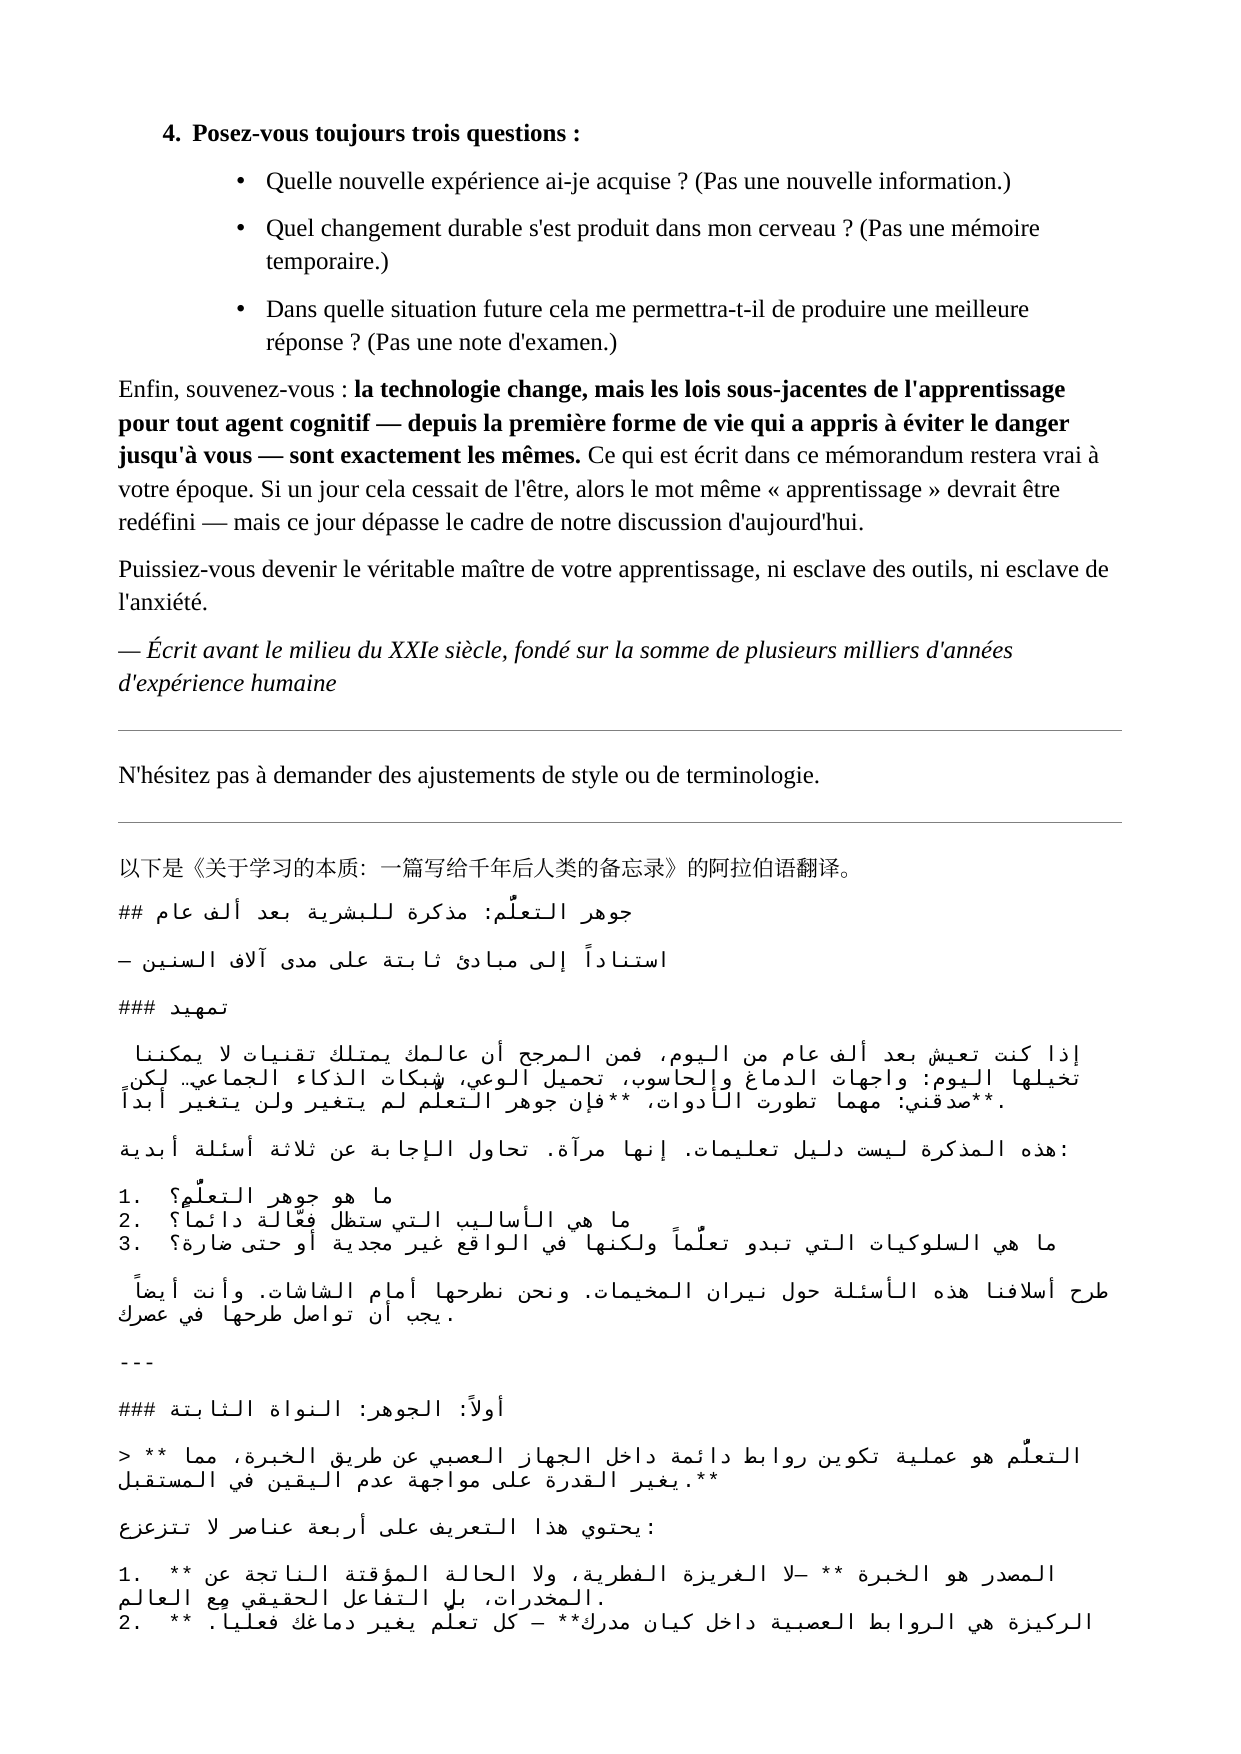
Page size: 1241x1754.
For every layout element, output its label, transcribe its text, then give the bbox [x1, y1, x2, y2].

text ## جوهر التعلُّم: مذكرة للبشرية بعد ألف عام — استناداً إلى مبادئ ثابتة على مدى آلاف السنين ### تمهيد إذا كنت تعيش بعد ألف عام من اليوم، فمن المرجح أن عالمك يمتلك تقنيات لا يمكننا تخيلها اليوم: واجهات الدماغ والحاسوب، تحميل الوعي، شبكات الذكاء الجماعي… لكن صدقني: مهما تطورت الأدوات، **فإن جوهر التعلُّم لم يتغير ولن يتغير أبداً**. هذه المذكرة ليست دليل تعليمات. إنها مرآة. تحاول الإجابة عن ثلاثة أسئلة أبدية: 1. ما هو جوهر التعلُّم؟ 2. ما هي الأساليب التي ستظل فعّالة دائماً؟ 3. ما هي السلوكيات التي تبدو تعلُّماً ولكنها في الواقع غير مجدية أو حتى ضارة؟ طرح أسلافنا هذه الأسئلة حول نيران المخيمات. ونحن نطرحها أمام الشاشات. وأنت أيضاً يجب أن تواصل طرحها في عصرك. --- ### أولاً: الجوهر: النواة الثابتة > **التعلُّم هو عملية تكوين روابط دائمة داخل الجهاز العصبي عن طريق الخبرة، مما يغير القدرة على مواجهة عدم اليقين في المستقبل.** يحتوي هذا التعريف على أربعة عناصر لا تتزعزع: 1. **المصدر هو الخبرة** — لا الغريزة الفطرية، ولا الحالة المؤقتة الناتجة عن المخدرات، بل التفاعل الحقيقي مع العالم. 2. **الركيزة هي الروابط العصبية داخل كيان مدرك** — كل تعلُّم يغير دماغك فعلياً. سواء استخدمت خلايا عصبية كربونية أو رقائق سيليكون، فالجوهر واحد. 3. **التغيير دائم** — ليس ذاكرة العمل لعدة ثوانٍ، بل أثر يمكن أن يؤثر في السلوك أو التفكير المستقبلي. 4. **الهدف هو ضغط عدم اليقين** — لكي تتمكن، عند مواجهة المجهول أو التحديات، من اتخاذ قرارات وأفعال أفضل. منذ آلاف السنين، تعلم البشر كيفية إشعال النار. منذ مئات السنين، تعلموا القراءة والكتابة. اليوم، يتعلمون التعاون مع الذكاء الاصطناعي. تتغير الأشكال بلا توقف، لكن السطور الأربعة أعلاه تبقى ثابتة. --- ### ثانياً: أساليب فعّالة دائماً (سبعة مبادئ خالدة) هذه المبادئ خالدة لأنها تؤثر مباشرة في الحلقات الثلاث لعملية التعلُّم: **توليد الخبرة → تقوية الروابط → التحقق من التغيير الدائم**. | المبدأ | الممارسة الأساسية | لماذا هو فعّال دائماً | | :--- | :--- | :--- | | **1. التوليد النشط** | بدلاً من التلقي السلبي، اشرح و لخِّص و اطرح أسئلة و علِّم الآخرين. | الاسترجاع النشط يترك آثاراً عصبية أعمق من الإدخال السلبي. | | **2. التكرار المتباعد** | راجع المحتوى بفترات متزايدة تدريجياً. | النسيان بيولوجي؛ و كل عملية استرجاع تقوي الرابطة. | | **3. الاختبار الذاتي** | اختبر نفسك كثيراً بدلاً من إعادة القراءة. | عملية الاسترجاع نفسها تقوي التغيير الدائم أكثر من التخزين. | | **4. التغذية الراجعة من الخطأ** | جرِّب → اكشف الخطأ → احصل على تصحيح واضح → جرِّب مجدداً. | تنشط الأخطاء آليات المراقبة؛ و تُعزَّز المسارات المصححة بشكل تفضيلي. | | **5. التفصيل (الاستنباط)** | اربط المعرفة الجديدة بالمعرفة الموجودة عبر روابط غنية وملموسة. | يجب أن تترسخ الروابط الجديدة في الشبكات القديمة؛ فكلما زادت نقاط التثبيت، زاد قوة الاحتفاظ. | | **6. الممارسة المتعمدة** | ركز على تحديات أعلى قليلاً من قدرتك الحالية، و أتقنها بشكل متكرر. | تُحفَّز المرونة العصبية فقط في منطقة التحدي؛ أما منطقة الراحة فلا تغيير فيها. | | **7. التعلم المتداخل** | اخلط موضوعات مختلفة أثناء الممارسة، بدلاً من التركيز على موضوع واحد لفترة طويلة. | يساعد التبديل الدماغ على التمييز والتعميم، مشكلاً معرفة مرنة قابلة للانتقال. | **المعيار الوحيد لاختبار أي أسلوب:** *«إذا تمت إزالة جميع الإشارات الخارجية، فهل يمكنني أداء المهمة الأساسية بشكل مستقل وبطلاقة؟»* إذا كان الجواب نعم — فقد حدث التغيير فيك. إذا كان الجواب لا — فقد حدث التغيير في أدواتك فقط. --- ### ثالثاً: سلوكيات التعلُّم الضارة دائماً (عشرة فخاخ يجب الانتباه إليها) ما هو أخطر من عدم معرفة الأساليب الفعالة هو الوقوع في سلوكيات **تبدو كالتعلُّم لكنها إما غير مجدية أو تضر بقدرتك على التعلُّم بشكل نشط**. القائمة التالية تم التحقق من صحتها عبر آلاف السنين. احفرها في ذهنك. #### (أ) غير مجدية تماماً (مضيعة للوقت) 1. **إعادة القراءة السلبية** — مجرد القراءة أو التظليل أو الاستماع بدون استرجاع نشط أو ترديد. → *«قرأتها عشر مرات، أغلقت الكتاب، وكان ذهني فارغاً.»* 2. **الحشر (الاستذكار المكثف قبل الامتحان)** — إدخال مكثف خلال ليلة واحدة أو بضعة أيام. → *الروابط المتكونة قصيرة الأجل وتختفي خلال أيام.* 3. **التكرار البسيط لكلمات الآخرين** — التكرار الحرفي دون إعادة صياغة بكلماتك الخاصة. → *لا تتشكل روابط عميقة؛ و لا يمكنك نقل المعرفة إلى مشكلات جديدة.* #### (ب) ضار بشكل كبير (يدمر القدرة طويلة الأمد) 4. **تعدد المهام أثناء التعلُّم** — الدراسة مع تصفح محتوى غير ذي صلة، التبديل المتكرر بين المهام. → *يدرب عادات المعالجة السطحية و يدمر قدرة المعالجة العميقة.* 5. **تحجر المعلومات الخاطئة** — اكتساب مفاهيم خاطئة من مصادر غير موثوقة واستخدامها بشكل متكرر. → *تصحيح الخطأ أصعب عدة مرات من التعلُّم من الصفر، لأنه يجب أولاً تثبيط المسار القديم.* 6. **الممارسة بدون تغذية راجعة** — تكرار التمارين دون التحقق من الإجابات أو تصحيح الأخطاء. → *يعزز الأخطاء و يدرب عادات سيئة.* 7. **التعلُّم بدافع القلق** — التعلُّم تحت الخوف أو الضغط العالي أو الإذلال. → *الإجهاد المزمن يثبط المرونة في مراكز الذاكرة (مثل الحصين) و يمكن أن يخلق نفوراً مدى الحياة من التعلُّم نفسه.* 8. **الاعتماد المفرط على التخزين الخارجي** — الإشارات المرجعية، لقطات الشاشة، الحفظ، مع وهم "المحفوظ = المُتَعَلَّم". → *الدماغ يقلل بنشاط من استثمار الذاكرة في المعلومات التي يسهل الوصول إليها ولكن لا يتم استرجاعها بنشاط (تأثير Google).* 9. **الخلط بين الإلمام (الشعور بالألفة) والإتقان** — الشعور بأنك تعلمت لأن شيئاً ما يبدو مألوفاً أو يُقرأ بسلاسة. → *أخبث فخ: الإلمام نابع من الطلاقة الإدراكية، وليس من قوة الاسترجاع طويلة المدى.* 10. **التعلُّم مع الحرمان من النوم** — السهر للدراسة، وتقليل ساعات النوم. → *يحدث تعزيز الذاكرة بشكل أساسي أثناء النوم العميق ونوم حركة العين السريعة (REM). ما يُتعلم أثناء الحرمان من النوم يُنسى إلى حد كبير. كما أن الحرمان المزمن من النوم يضعف وظيفة الفص الجبهي، مما يقلل من كفاءة التعلُّم.* **سؤال بسيط للفحص الذاتي:** *«بدون أي مساعدة خارجية، هل يمكنني تطبيق هذه المعرفة بشكل مستقل ودقيق وبطلاقة، والتعرف على الموقف الجديد الذي تنطبق عليه؟»* → إذا كان الجواب نعم، فقد تعلمت حقاً. إذا كان الجواب لا، فقد وقعت في أحد الفخاخ المذكورة أعلاه. --- ### رابعاً: حول "الاستقلالية" و"الاعتماد على الأدوات" — نقاش دام آلاف السنين قد تعيش في عصر من التكامل العميق بين الإنسان والأداة. الأدوات الخارجية قوية جداً. فهل يصبح تركيزنا على "غياب الإشارات الخارجية" قديماً؟ **الجواب: لا، لكن الأمر يتطلب فهماً دقيقاً.** - **الطبقة الأساسية النووية** (اللغة الأم، المنطق الأساسي، المهارات المهنية الأساسية) — يجب أن تكون متاحة بدون أدوات خارجية. هذا هو أساس وجودك ككيان مدرك مستقل. - **طبقة التطبيق الموسعة** (المعرفة المتطورة، التفاصيل منخفضة التكرار) — يجوز لها أن تعتمد على الأدوات، **بشرط** أن تفهم المبادئ وأن تكون قادراً على اشتقاق النتيجة بوسائل أخرى عندما تغيب الأدوات. **الخط الأحمر هو هذا:** إذا كان إزالة الأدوات الخارجية يشل قدرتك الأساسية، فإن الأداة قد **حلت محلك**، ولم تكن **مستخدمة من قبلك**. تعلم القدماء المعداد ليصلوا إلى "المعداد الذهني" — بدون معداد مادي. أنت تتعلم استخدام الآلة الحاسبة لتصل إلى "فهم الضرب حتى بدون آلة حاسبة". يمكن للأدوات أن تسرع، لكنها لا تستطيع أن تحمل عنك. --- ### خامساً: نصيحة أخيرة للمتعلمين بعد ألف عام 1. **احذر وهم التعلُّم.** وضع إشارة مرجعية، الإعجاب، إنهاء محاضرة، قراءة كتاب — هذه ليست تعلُّماً. الدليل الوحيد هو أن تتمكن من **إنتاج مخرجات مختلفة بشكل مستقل**. 2. **اقبل التغذية الراجعة، خاصة السلبية منها.** الممارسة بدون تصحيح هي سم. ابحث بنشاط عن أشخاص أو أنظمة أو بيئات تشير إلى أخطائك. 3. **احمِ نومك وعواطفك.** هما الأساس البيولوجي الذي يحدث عليه التعلُّم. أي "تعلُّم" يضحي بالنوم أو يولد الخوف هو تخريب للذات. 4. **اسأل نفسك دائماً ثلاثة أسئلة:** - أي خبرة جديدة اكتسبتها؟ (ليست معلومات جديدة.) - أي تغيير دائم حدث في دماغي؟ (ليست ذاكرة مؤقتة.) - في أي موقف مستقبلي سيمكنني هذا من إنتاج استجابة أفضل؟ (ليست درجة اختبار.) أخيراً، تذكر: **التكنولوجيا تتغير، لكن القوانين الأساسية للتعلُّم لأي كيان مدرك — منذ أول شكل من أشكال الحياة الذي تعلم تجنب الخطر وصولاً إليك — هي نفسها تماماً.** ما هو مكتوب في هذه المذكرة سيظل صحيحاً في عصرك. إذا توقف عن كونه صحيحاً في يوم ما، فعندئذٍ ستحتاج كلمة "تعلُّم" ذاتها إلى إعادة تعريف — لكن ذلك اليوم يتجاوز نطاق مناقشتنا اليوم. لتكن سيد تعلُّمك الحقيقي، لا عبداً للأدوات ولا عبداً للقلق. *— كُتب قبل منتصف القرن الحادي والعشرين، بناءً على خلاصة عدة آلاف من السنين من الخبرة البشرية* [118, 902, 1122, 1635]
text Enfin, souvenez-vous : la technologie change, mais les lois sous-jacentes de l'apprentissage pour tout agent cognitif — depuis la première forme de vie qui a appris à éviter le danger jusqu'à vous — sont exactement les mêmes. Ce qui est écrit dans ce mémorandum restera vrai à votre époque. Si un jour cela cessait de l'être, alors le mot même « apprentissage » devrait être redéfini — mais ce jour dépasse le cadre de notre discussion d'aujourd'hui. [118, 374, 1122, 535]
list Posez-vous toujours trois questions : [162, 118, 1122, 147]
text 以下是《关于学习的本质：一篇写给千年后人类的备忘录》的阿拉伯语翻译。 [118, 852, 1122, 883]
list Dans quelle situation future cela me permettra-t-il de produire une meilleure réponse ? (Pas une note d'examen.) [236, 294, 1122, 356]
list Quel changement durable s'est produit dans mon cerveau ? (Pas une mémoire temporaire.) [236, 213, 1122, 275]
text Puissiez-vous devenir le véritable maître de votre apprentissage, ni esclave des outils, ni esclave de l'anxiété. [118, 554, 1122, 616]
text N'hésitez pas à demander des ajustements de style ou de terminologie. [118, 760, 1122, 788]
text — Écrit avant le milieu du XXIe siècle, fondé sur la somme de plusieurs milliers d'années d'expérience humaine [118, 635, 1122, 697]
list Quelle nouvelle expérience ai-je acquise ? (Pas une nouvelle information.) [236, 166, 1122, 194]
